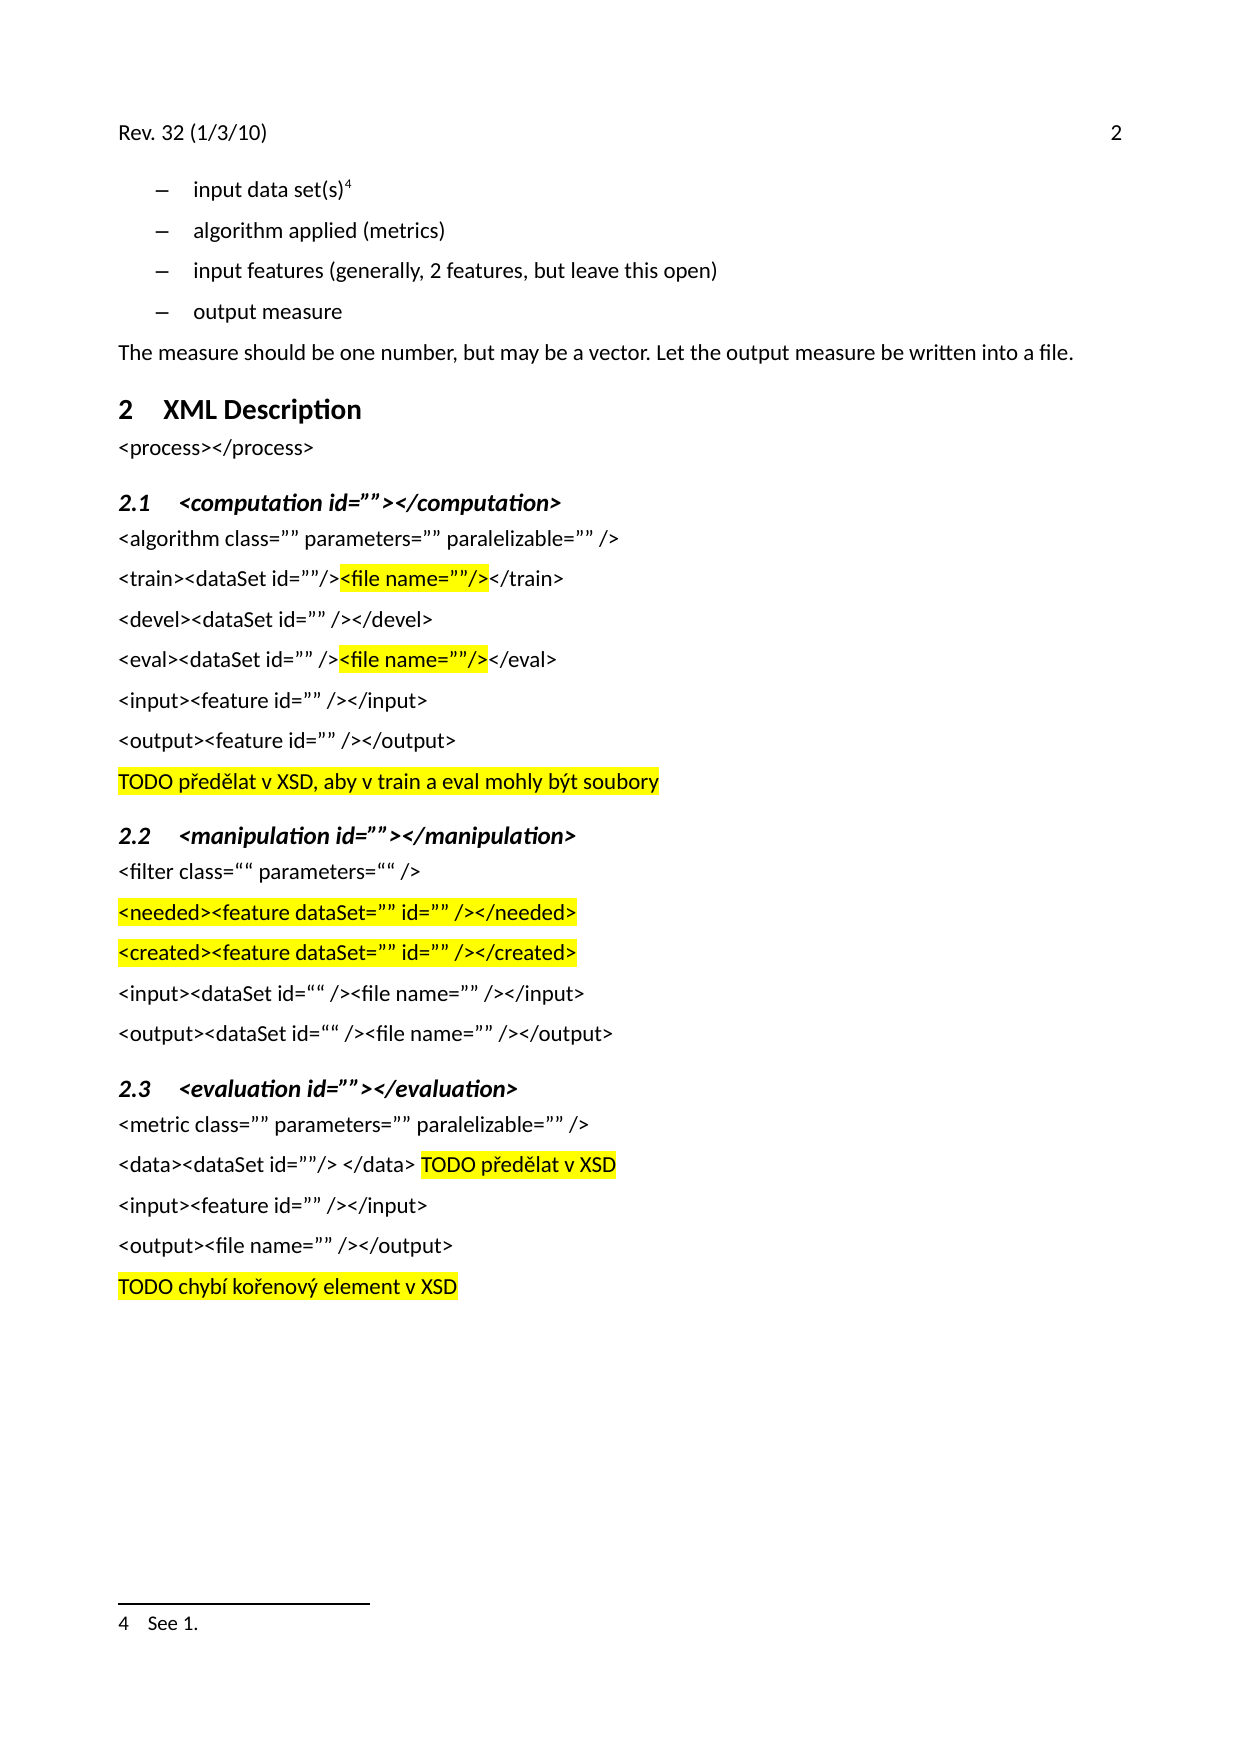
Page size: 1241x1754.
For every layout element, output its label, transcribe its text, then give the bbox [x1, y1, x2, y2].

list input data set(s) [156, 176, 1122, 204]
list See 1. [118, 1610, 1122, 1636]
subtitle <computation id=””></computation> [118, 487, 1122, 517]
text <metric class=”” parameters=”” paralelizable=”” /> [118, 1110, 1122, 1138]
text The measure should be one number, but may be a vector. Let the output measure be written into a file. [118, 338, 1122, 366]
text <output><dataSet id=““ /><file name=”” /></output> [118, 1019, 1122, 1048]
list output measure [156, 297, 1122, 325]
list input features (generally, 2 features, but leave this open) [156, 257, 1122, 285]
subtitle <evaluation id=””></evaluation> [118, 1073, 1122, 1104]
text <data><dataSet id=””/> </data> TODO předělat v XSD [118, 1151, 1122, 1179]
subtitle XML Description [118, 391, 1122, 427]
text <filter class=““ parameters=““ /> [118, 857, 1122, 886]
list algorithm applied (metrics) [156, 216, 1122, 244]
subtitle <manipulation id=””></manipulation> [118, 821, 1122, 851]
text <input><feature id=”” /></input> [118, 1191, 1122, 1219]
text <train><dataSet id=””/><file name=””/></train> [118, 564, 1122, 592]
text <eval><dataSet id=”” /><file name=””/></eval> [118, 645, 1122, 673]
text <algorithm class=”” parameters=”” paralelizable=”” /> [118, 524, 1122, 552]
text <devel><dataSet id=”” /></devel> [118, 605, 1122, 633]
text <needed><feature dataSet=”” id=”” /></needed> [118, 898, 1122, 926]
text <input><dataSet id=““ /><file name=”” /></input> [118, 979, 1122, 1007]
text <output><file name=”” /></output> [118, 1232, 1122, 1260]
text <output><feature id=”” /></output> [118, 726, 1122, 754]
text <created><feature dataSet=”” id=”” /></created> [118, 938, 1122, 967]
text <process></process> [118, 433, 1122, 461]
text TODO chybí kořenový element v XSD [118, 1272, 1122, 1300]
text <input><feature id=”” /></input> [118, 686, 1122, 714]
text TODO předělat v XSD, aby v train a eval mohly být soubory [118, 767, 1122, 795]
